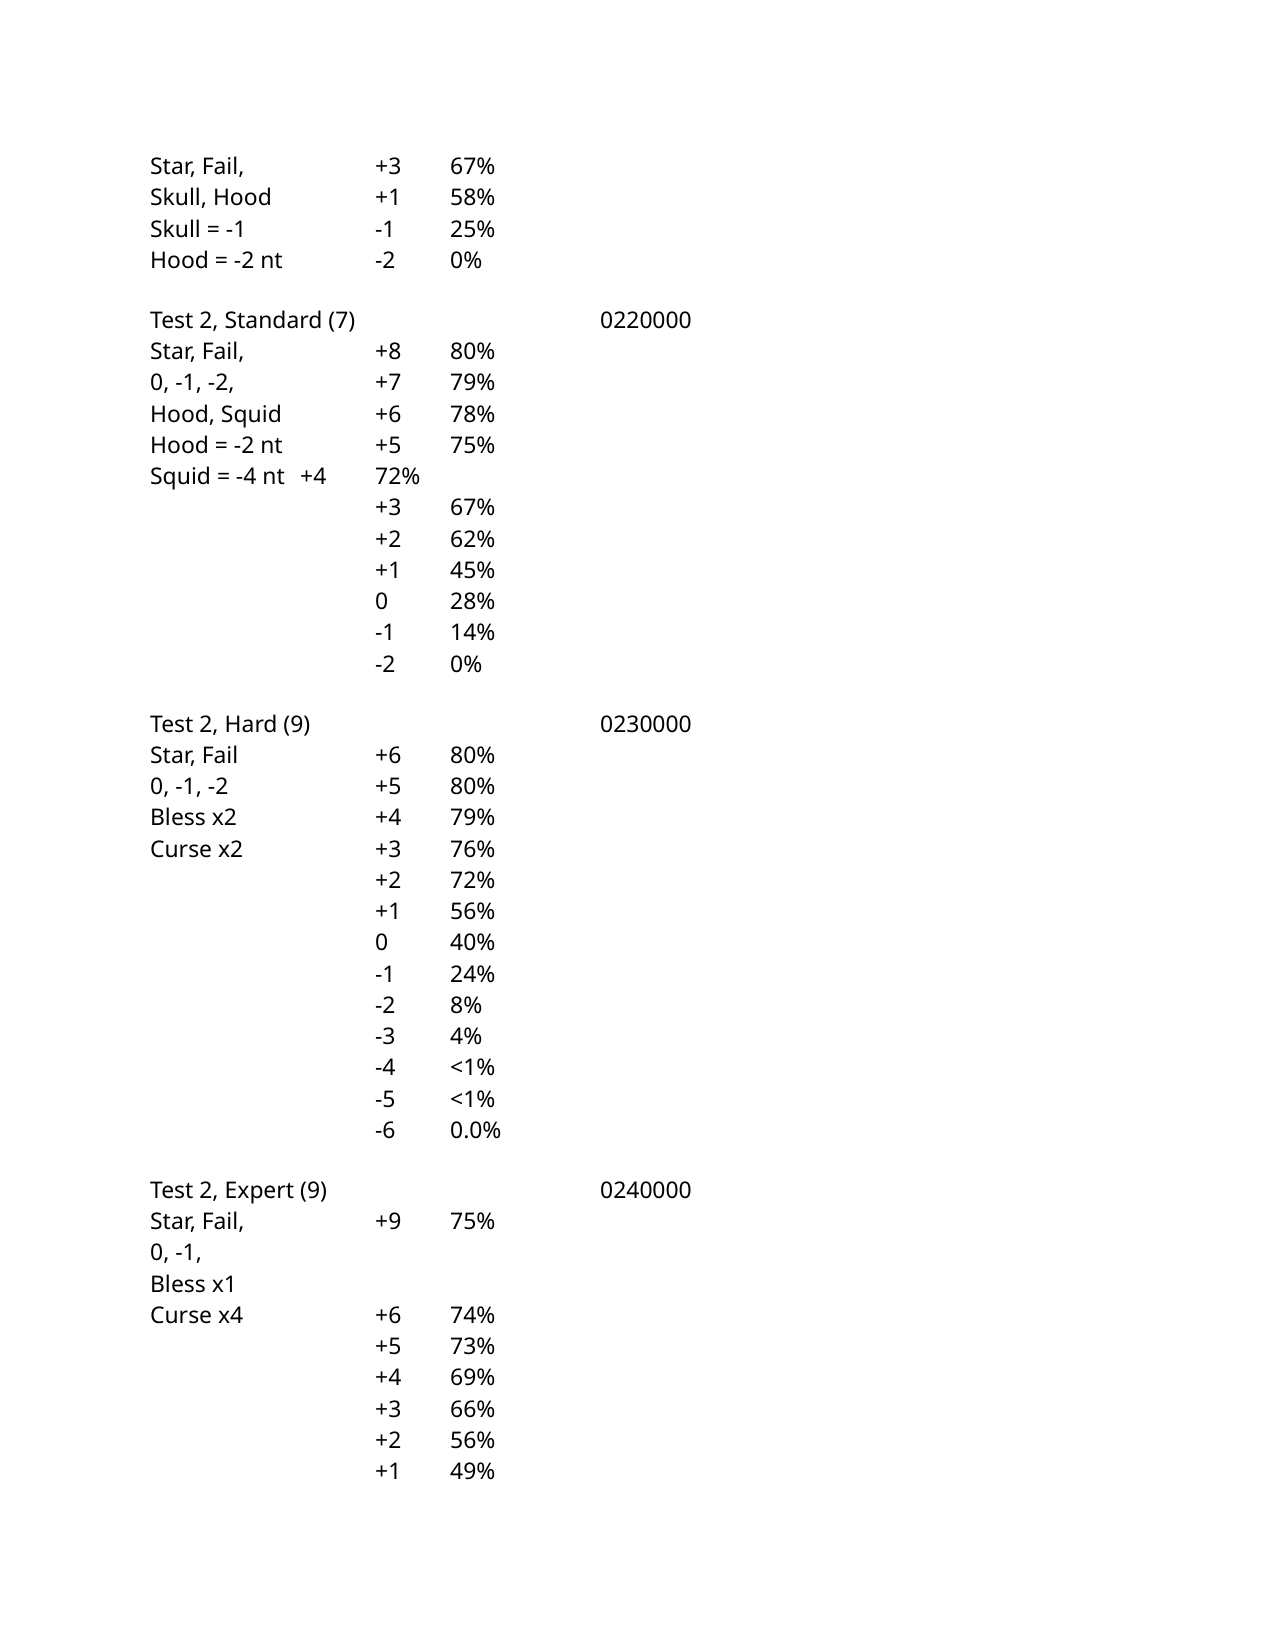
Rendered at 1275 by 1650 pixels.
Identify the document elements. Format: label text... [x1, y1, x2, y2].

text +2 62% [150, 522, 1125, 554]
text -1 24% [150, 957, 1125, 989]
text +5 73% [150, 1330, 1125, 1361]
text -4 <1% [150, 1051, 1125, 1082]
text Skull = -1 -1 25% [150, 212, 1125, 244]
text Star, Fail, +9 75% [150, 1205, 1125, 1236]
text Hood = -2 nt -2 0% [150, 244, 1125, 275]
text Squid = -4 nt +4 72% [150, 460, 1125, 491]
text Star, Fail +6 80% [150, 739, 1125, 770]
text +4 69% [150, 1361, 1125, 1392]
text Hood, Squid +6 78% [150, 397, 1125, 429]
text +1 45% [150, 554, 1125, 585]
text 0 40% [150, 926, 1125, 957]
text Test 2, Standard (7) 0220000 [150, 304, 1125, 335]
text +3 67% [150, 491, 1125, 522]
text 0 28% [150, 585, 1125, 616]
text Skull, Hood +1 58% [150, 181, 1125, 212]
text Bless x2 +4 79% [150, 801, 1125, 832]
text -3 4% [150, 1020, 1125, 1051]
text -2 8% [150, 989, 1125, 1020]
text +1 56% [150, 895, 1125, 926]
text Curse x2 +3 76% [150, 832, 1125, 864]
text -5 <1% [150, 1082, 1125, 1114]
text Bless x1 [150, 1267, 1125, 1299]
text -1 14% [150, 616, 1125, 647]
text -2 0% [150, 647, 1125, 679]
text +2 72% [150, 864, 1125, 895]
text +2 56% [150, 1424, 1125, 1455]
text Test 2, Expert (9) 0240000 [150, 1174, 1125, 1205]
text -6 0.0% [150, 1114, 1125, 1145]
text 0, -1, [150, 1236, 1125, 1267]
text +1 49% [150, 1455, 1125, 1486]
text 0, -1, -2 +5 80% [150, 770, 1125, 801]
text +3 66% [150, 1392, 1125, 1424]
text 0, -1, -2, +7 79% [150, 366, 1125, 397]
text Hood = -2 nt +5 75% [150, 429, 1125, 460]
text Curse x4 +6 74% [150, 1299, 1125, 1330]
text Star, Fail, +8 80% [150, 335, 1125, 366]
text Test 2, Hard (9) 0230000 [150, 707, 1125, 739]
text Star, Fail, +3 67% [150, 150, 1125, 181]
